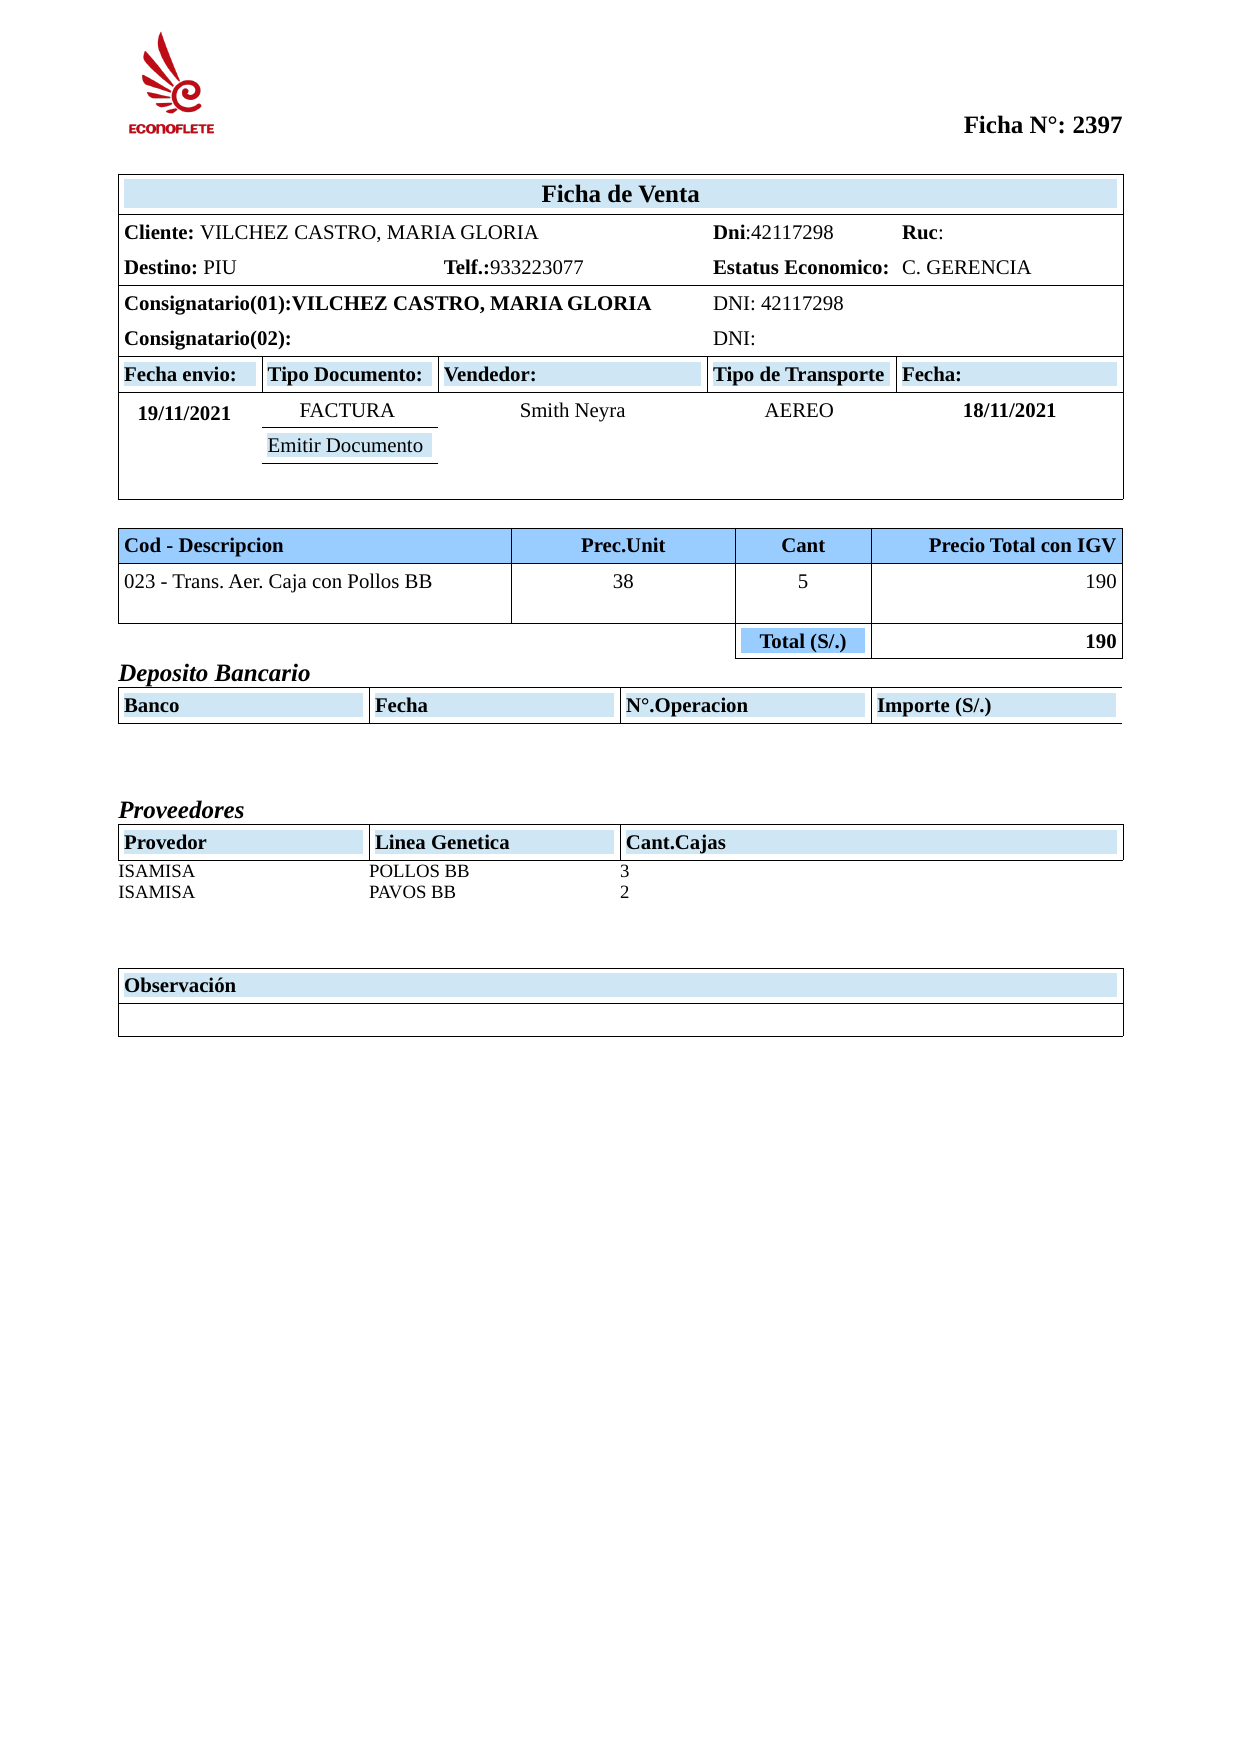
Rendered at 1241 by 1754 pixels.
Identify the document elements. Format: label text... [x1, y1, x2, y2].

table_cell [620, 724, 871, 747]
table_cell Vendedor: [439, 357, 707, 392]
table_cell [118, 924, 369, 946]
table_cell Smith Neyra [438, 393, 707, 498]
table_cell [262, 464, 438, 498]
table_cell [871, 771, 1122, 795]
table_cell Ruc: [896, 215, 1123, 249]
table_header Cod - Descripcion [119, 529, 511, 563]
table_cell Tipo de Transporte [708, 357, 896, 392]
table_header Provedor [119, 825, 369, 859]
table_cell [620, 903, 1123, 924]
table_cell FACTURA [262, 393, 438, 427]
table_cell 19/11/2021 [119, 393, 262, 498]
table_header Cant [736, 529, 871, 563]
table_cell [118, 903, 369, 924]
table_cell 023 - Trans. Aer. Caja con Pollos BB [119, 564, 511, 623]
table_cell Dni:42117298 [707, 215, 896, 249]
table_cell [118, 771, 369, 795]
table_cell Consignatario(01):VILCHEZ CASTRO, MARIA GLORIA [119, 286, 707, 321]
table_cell [369, 724, 620, 747]
table_cell [369, 771, 620, 795]
table_cell [369, 946, 620, 967]
table_header N°.Operacion [621, 688, 871, 723]
table_cell POLLOS BB [369, 861, 620, 881]
table_cell [118, 747, 369, 771]
table_cell [871, 724, 1122, 747]
table_cell ISAMISA [118, 881, 369, 903]
table_header Banco [119, 688, 369, 723]
table_cell 3 [620, 861, 1123, 881]
table_cell DNI: [707, 321, 1123, 356]
table_cell Cliente: VILCHEZ CASTRO, MARIA GLORIA [119, 215, 707, 249]
table_header Linea Genetica [370, 825, 620, 859]
table_cell Fecha envio: [119, 357, 262, 392]
table_cell 190 [872, 564, 1122, 623]
text Proveedores [118, 795, 1122, 824]
table_cell [620, 747, 871, 771]
table_cell 38 [512, 564, 735, 623]
table_cell [620, 946, 1123, 967]
table_cell Estatus Economico: [707, 249, 896, 285]
table_cell [119, 1004, 1123, 1036]
table_cell [118, 724, 369, 747]
table_header Prec.Unit [512, 529, 735, 563]
table_cell Destino: PIU [119, 249, 438, 285]
table_cell Consignatario(02): [119, 321, 707, 356]
table_cell [118, 624, 511, 658]
table_cell [620, 924, 1123, 946]
table_cell Emitir Documento [262, 428, 438, 463]
table_cell DNI: 42117298 [707, 286, 1123, 321]
table_cell Total (S/.) [736, 624, 871, 658]
table_cell [369, 924, 620, 946]
table_cell [620, 771, 871, 795]
table_cell Fecha: [897, 357, 1123, 392]
table_cell 2 [620, 881, 1123, 903]
table_header Ficha de Venta [119, 175, 1123, 214]
table_cell ISAMISA [118, 861, 369, 881]
picture [118, 31, 225, 134]
table_cell AEREO [707, 393, 896, 498]
table_cell [511, 624, 735, 658]
table_header Cant.Cajas [621, 825, 1123, 859]
table_cell [369, 903, 620, 924]
table_cell [369, 747, 620, 771]
table_cell [118, 946, 369, 967]
table_header Observación [119, 969, 1123, 1003]
table_cell PAVOS BB [369, 881, 620, 903]
table_header Fecha [370, 688, 620, 723]
table_cell 18/11/2021 [896, 393, 1123, 498]
table_cell 190 [872, 624, 1122, 658]
table_cell [871, 747, 1122, 771]
table_cell 5 [736, 564, 871, 623]
table_cell C. GERENCIA [896, 249, 1123, 285]
table_cell Tipo Documento: [263, 357, 438, 392]
table_cell Telf.:933223077 [438, 249, 707, 285]
table_header Precio Total con IGV [872, 529, 1122, 563]
table_header Importe (S/.) [872, 688, 1122, 723]
text Deposito Bancario [118, 658, 1122, 687]
